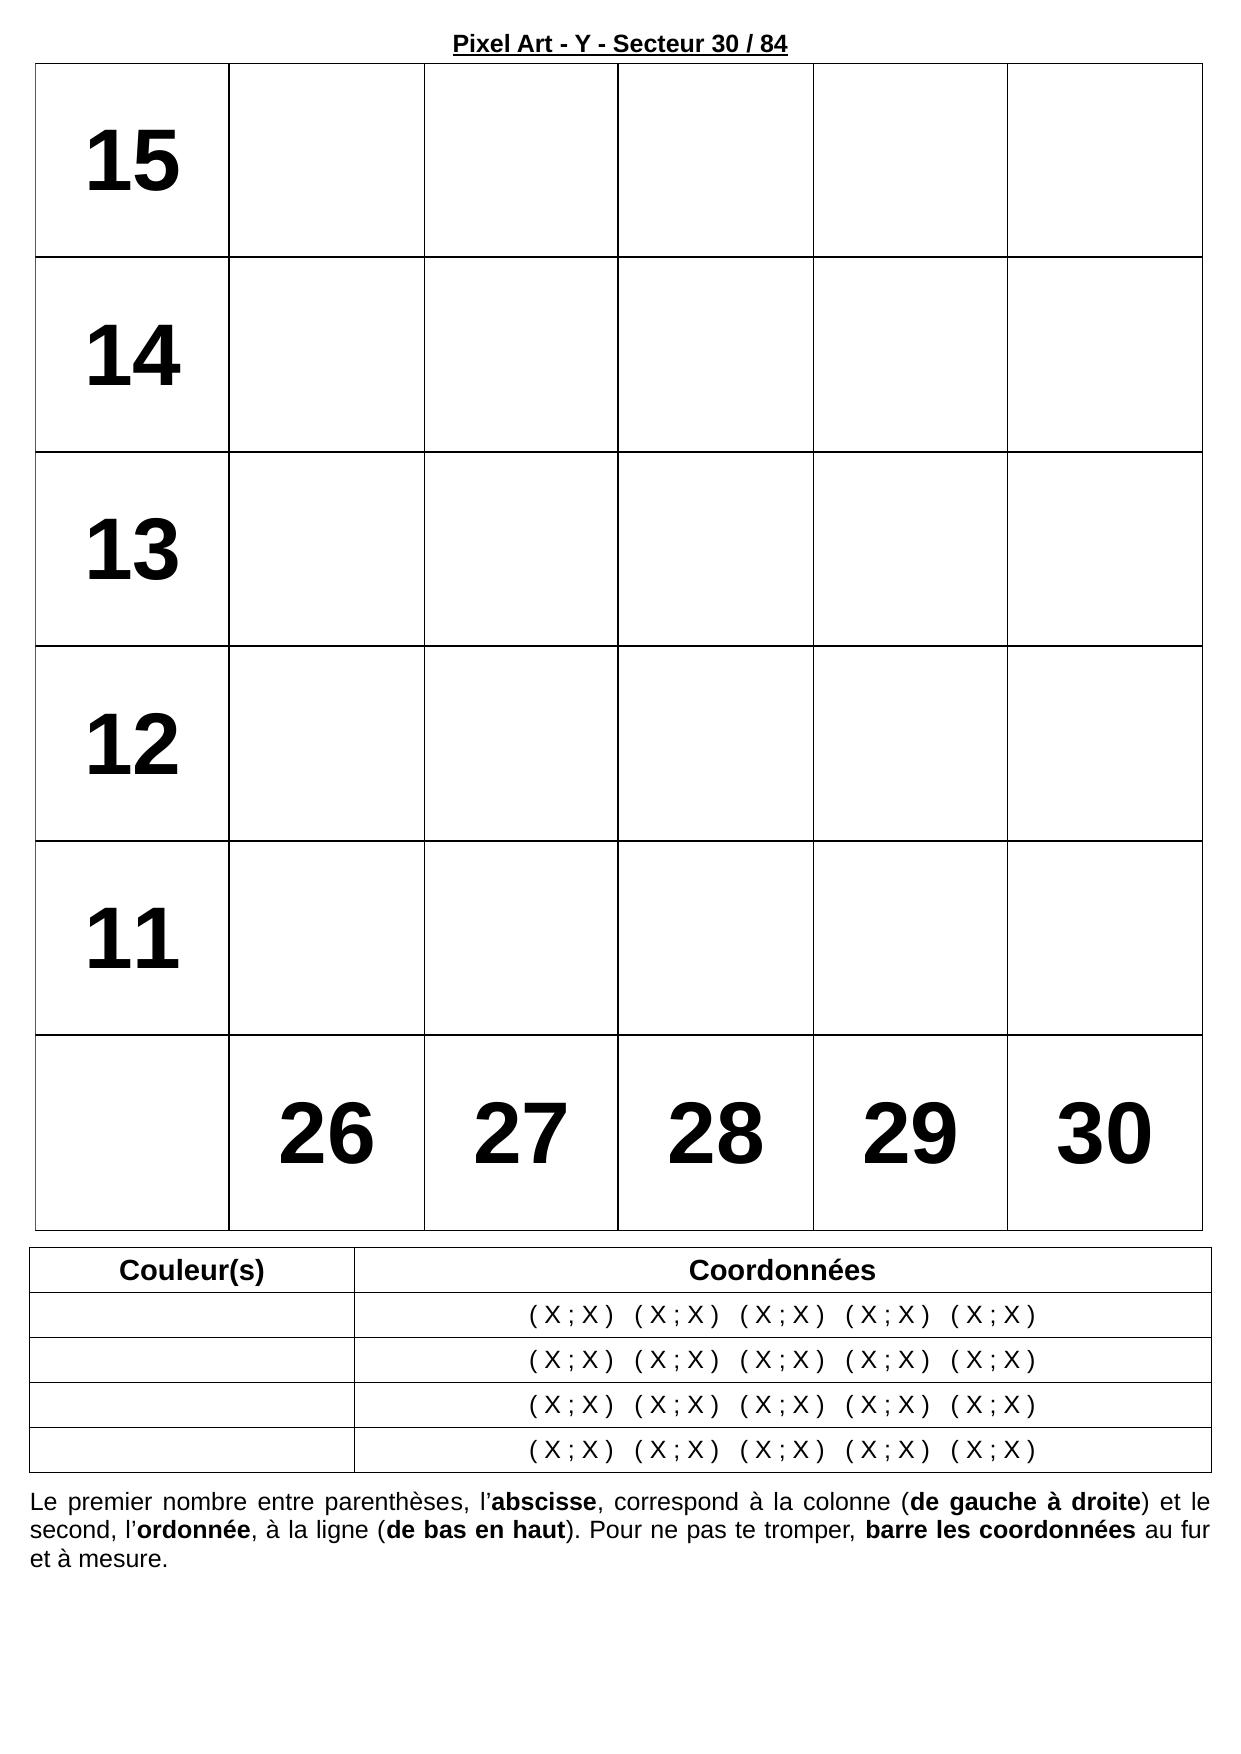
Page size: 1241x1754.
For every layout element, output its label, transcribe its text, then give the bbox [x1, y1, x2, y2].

table_cell [30, 1383, 354, 1427]
text Pixel Art - Y - Secteur 30 / 84 [29, 29, 1211, 58]
table_cell ( X ; X ) ( X ; X ) ( X ; X ) ( X ; X ) ( X ; X ) [355, 1293, 1211, 1337]
table_cell ( X ; X ) ( X ; X ) ( X ; X ) ( X ; X ) ( X ; X ) [355, 1383, 1211, 1427]
table_header Coordonnées [355, 1248, 1211, 1292]
table_cell ( X ; X ) ( X ; X ) ( X ; X ) ( X ; X ) ( X ; X ) [355, 1338, 1211, 1382]
table_cell [30, 1293, 354, 1337]
text Le premier nombre entre parenthèses, l’abscisse, correspond à la colonne (de gauche à droite) et le second, l’ordonnée, à la ligne (de bas en haut). Pour ne pas te tromper, barre les coordonnées au fur et à mesure. [29, 1487, 1211, 1573]
table_cell [30, 1428, 354, 1472]
table_header Couleur(s) [30, 1248, 354, 1292]
table_cell ( X ; X ) ( X ; X ) ( X ; X ) ( X ; X ) ( X ; X ) [355, 1428, 1211, 1472]
table_cell [30, 1338, 354, 1382]
